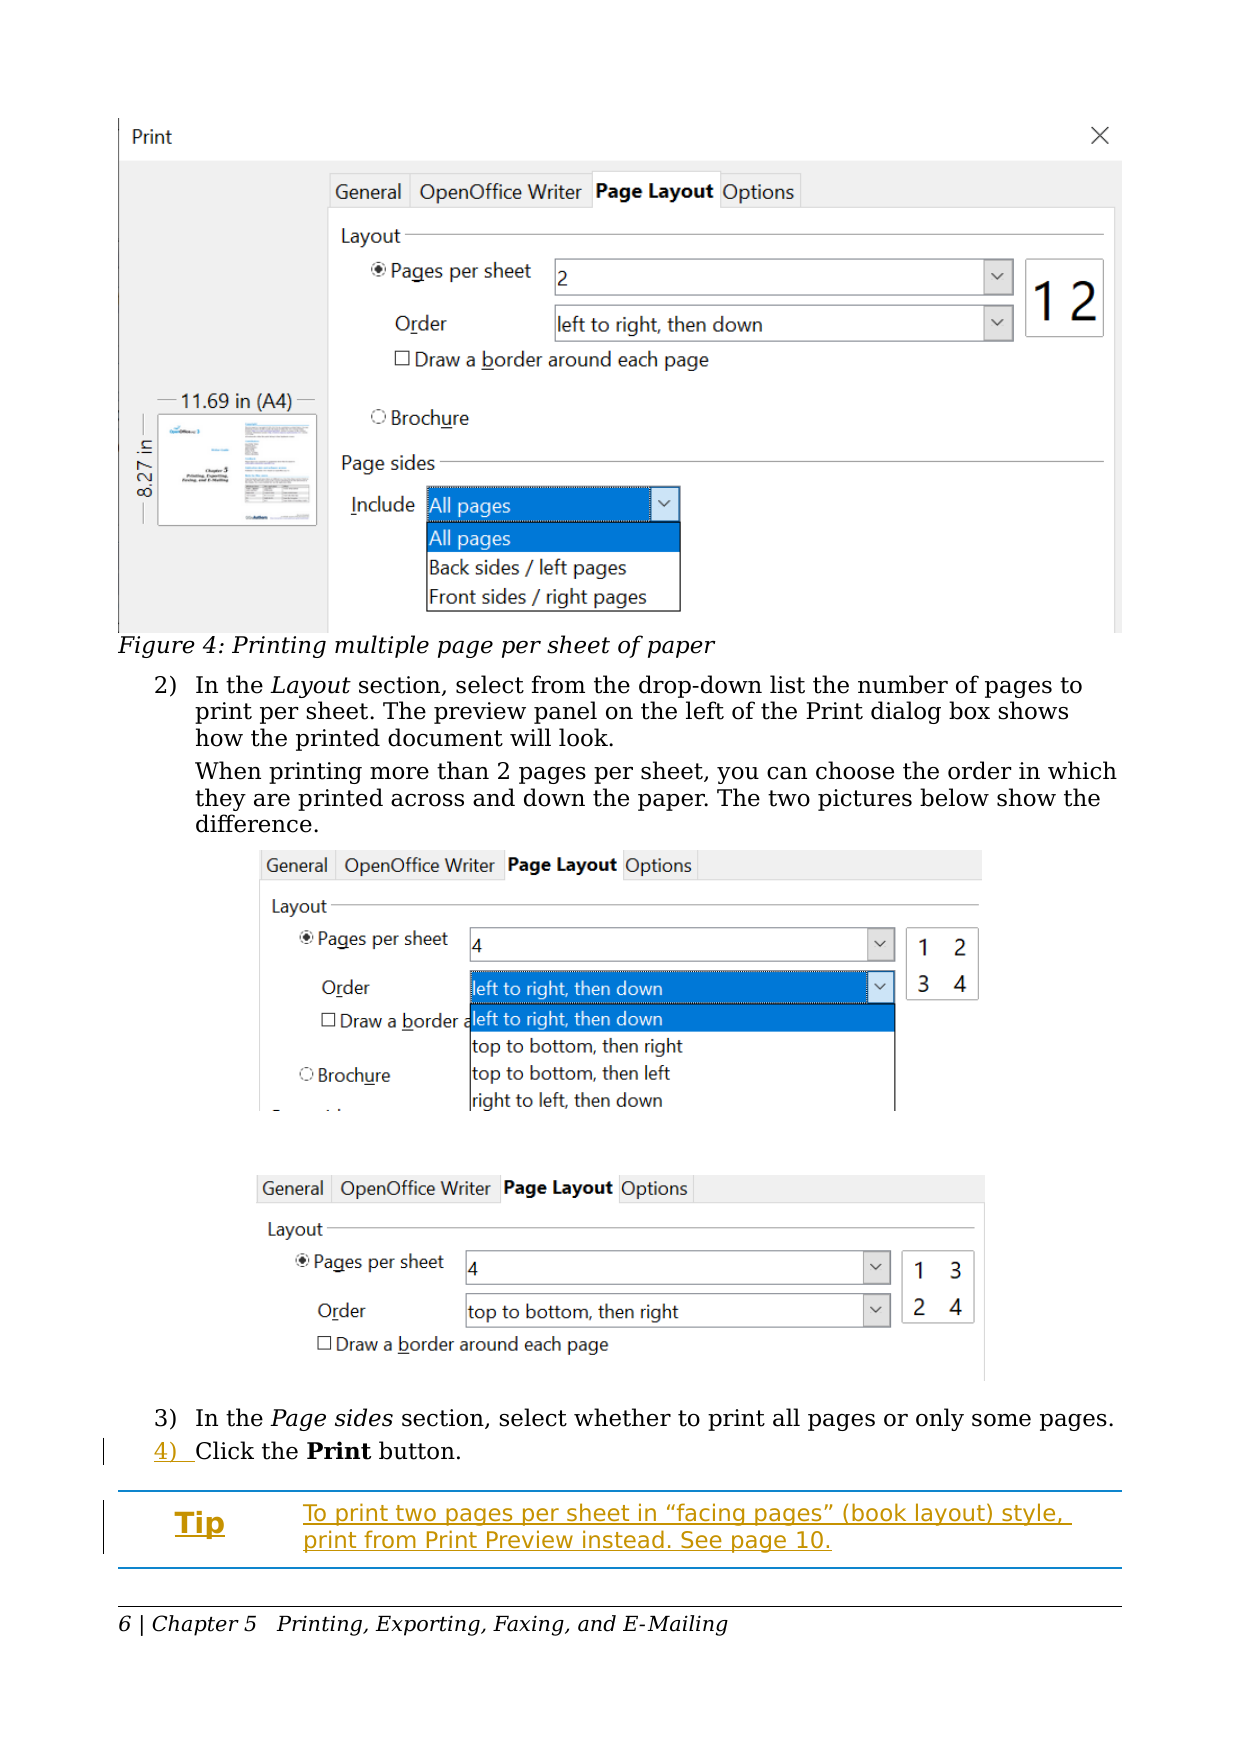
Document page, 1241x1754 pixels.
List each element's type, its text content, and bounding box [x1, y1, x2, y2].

picture [259, 850, 982, 1111]
list When printing more than 2 pages per sheet, you can choose the order in which they are printed across and down the paper. The two pictures below show the difference. [195, 758, 1122, 838]
picture [118, 118, 1122, 633]
list Click the Print button. [177, 1438, 1122, 1464]
table_header Tip [118, 1492, 281, 1567]
list In the Page sides section, select whether to print all pages or only some pages. [177, 1405, 1122, 1431]
text Figure 4: Printing multiple page per sheet of paper [118, 633, 1122, 659]
list In the Layout section, select from the drop-down list the number of pages to print per sheet. The preview panel on the left of the Print dialog box shows how the printed document will look. [177, 672, 1122, 752]
picture [256, 1175, 985, 1381]
table_header To print two pages per sheet in “facing pages” (book layout) style, print from Print Preview instead. See page 10. [281, 1492, 1122, 1567]
